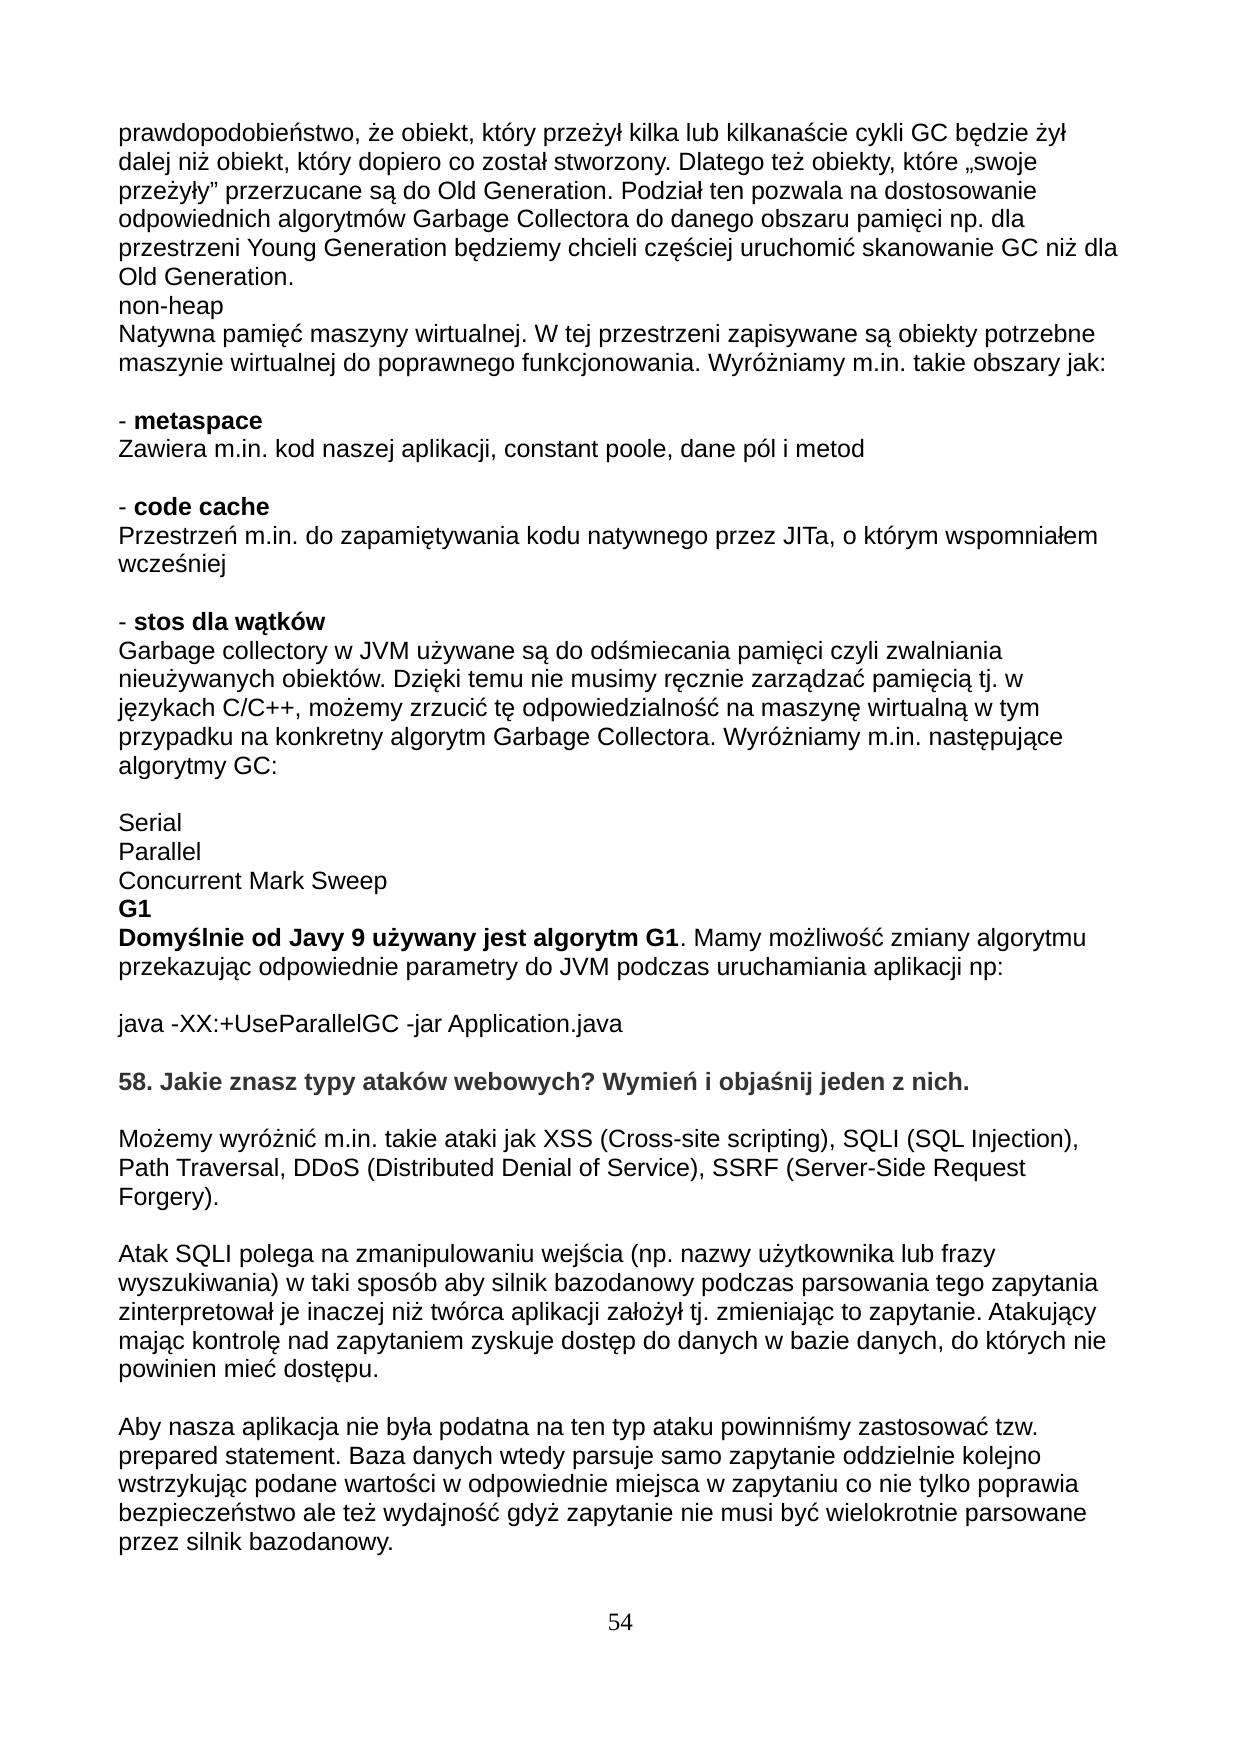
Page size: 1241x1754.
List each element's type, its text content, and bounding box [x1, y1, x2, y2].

subtitle 58. Jakie znasz typy ataków webowych? Wymień i objaśnij jeden z nich. [118, 1067, 1122, 1096]
text - metaspace [118, 406, 1122, 434]
text Możemy wyróżnić m.in. takie ataki jak XSS (Cross-site scripting), SQLI (SQL Injection), Path Traversal, DDoS (Distributed Denial of Service), SSRF (Server-Side Request Forgery). [118, 1124, 1122, 1211]
text Domyślnie od Javy 9 używany jest algorytm G1. Mamy możliwość zmiany algorytmu przekazując odpowiednie parametry do JVM podczas uruchamiania aplikacji np: [118, 923, 1122, 981]
text - code cache [118, 492, 1122, 521]
text Aby nasza aplikacja nie była podatna na ten typ ataku powinniśmy zastosować tzw. prepared statement. Baza danych wtedy parsuje samo zapytanie oddzielnie kolejno wstrzykując podane wartości w odpowiednie miejsca w zapytaniu co nie tylko poprawia bezpieczeństwo ale też wydajność gdyż zapytanie nie musi być wielokrotnie parsowane przez silnik bazodanowy. [118, 1412, 1122, 1556]
text Zawiera m.in. kod naszej aplikacji, constant poole, dane pól i metod [118, 434, 1122, 463]
text Garbage collectory w JVM używane są do odśmiecania pamięci czyli zwalniania nieużywanych obiektów. Dzięki temu nie musimy ręcznie zarządzać pamięcią tj. w językach C/C++, możemy zrzucić tę odpowiedzialność na maszynę wirtualną w tym przypadku na konkretny algorytm Garbage Collectora. Wyróżniamy m.in. następujące algorytmy GC: [118, 636, 1122, 779]
text Parallel [118, 837, 1122, 866]
text Natywna pamięć maszyny wirtualnej. W tej przestrzeni zapisywane są obiekty potrzebne maszynie wirtualnej do poprawnego funkcjonowania. Wyróżniamy m.in. takie obszary jak: [118, 319, 1122, 377]
text Concurrent Mark Sweep [118, 866, 1122, 894]
text - stos dla wątków [118, 607, 1122, 636]
text Serial [118, 808, 1122, 837]
text G1 [118, 894, 1122, 923]
text non-heap [118, 291, 1122, 319]
text Przestrzeń m.in. do zapamiętywania kodu natywnego przez JITa, o którym wspomniałem wcześniej [118, 521, 1122, 578]
text java -XX:+UseParallelGC -jar Application.java [118, 1009, 1122, 1038]
text prawdopodobieństwo, że obiekt, który przeżył kilka lub kilkanaście cykli GC będzie żył dalej niż obiekt, który dopiero co został stworzony. Dlatego też obiekty, które „swoje przeżyły” przerzucane są do Old Generation. Podział ten pozwala na dostosowanie odpowiednich algorytmów Garbage Collectora do danego obszaru pamięci np. dla przestrzeni Young Generation będziemy chcieli częściej uruchomić skanowanie GC niż dla Old Generation. [118, 118, 1122, 291]
text Atak SQLI polega na zmanipulowaniu wejścia (np. nazwy użytkownika lub frazy wyszukiwania) w taki sposób aby silnik bazodanowy podczas parsowania tego zapytania zinterpretował je inaczej niż twórca aplikacji założył tj. zmieniając to zapytanie. Atakujący mając kontrolę nad zapytaniem zyskuje dostęp do danych w bazie danych, do których nie powinien mieć dostępu. [118, 1239, 1122, 1383]
